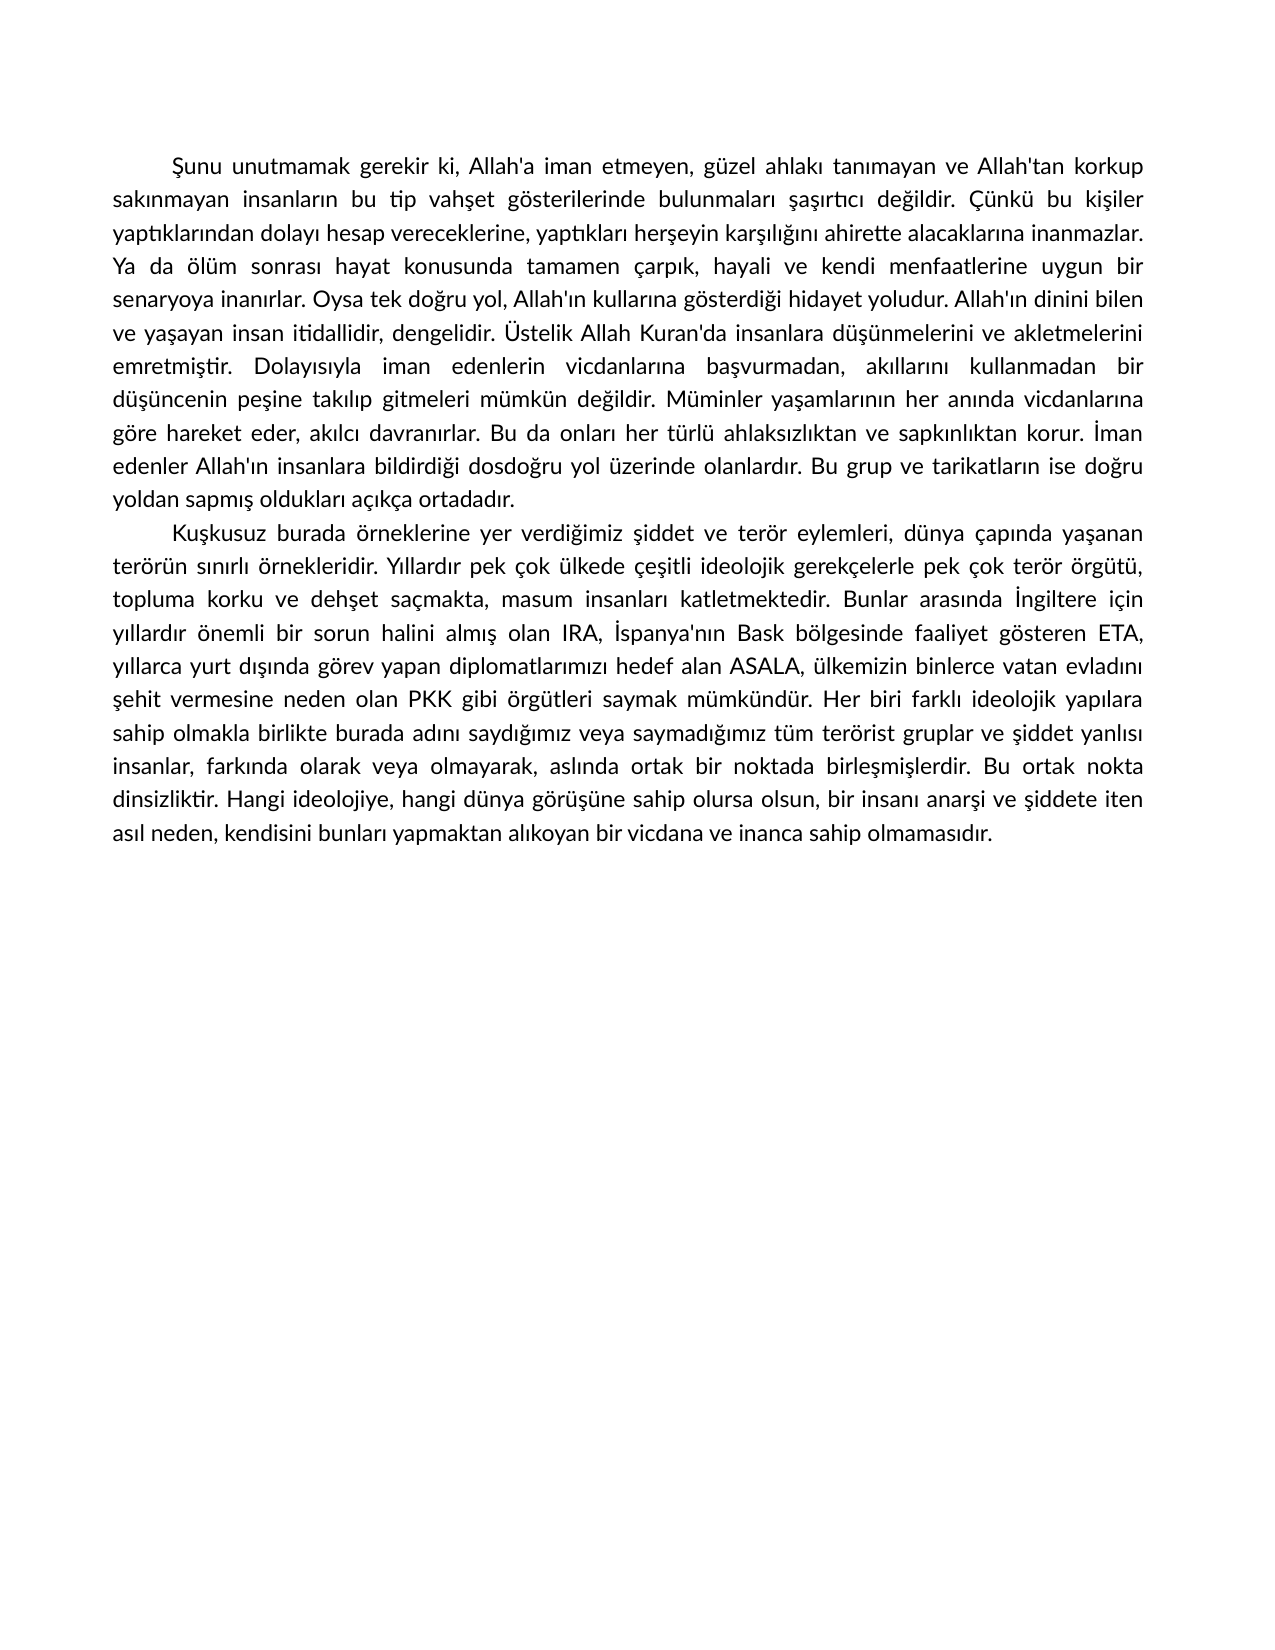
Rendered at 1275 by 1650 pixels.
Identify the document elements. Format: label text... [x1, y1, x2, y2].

text Şunu unutmamak gerekir ki, Allah'a iman etmeyen, güzel ahlakı tanımayan ve Allah'tan korkup sakınmayan insanların bu tip vahşet gösterilerinde bulunmaları şaşırtıcı değildir. Çünkü bu kişiler yaptıklarından dolayı hesap vereceklerine, yaptıkları herşeyin karşılığını ahirette alacaklarına inanmazlar. Ya da ölüm sonrası hayat konusunda tamamen çarpık, hayali ve kendi menfaatlerine uygun bir senaryoya inanırlar. Oysa tek doğru yol, Allah'ın kullarına gösterdiği hidayet yoludur. Allah'ın dinini bilen ve yaşayan insan itidallidir, dengelidir. Üstelik Allah Kuran'da insanlara düşünmelerini ve akletmelerini emretmiştir. Dolayısıyla iman edenlerin vicdanlarına başvurmadan, akıllarını kullanmadan bir düşüncenin peşine takılıp gitmeleri mümkün değildir. Müminler yaşamlarının her anında vicdanlarına göre hareket eder, akılcı davranırlar. Bu da onları her türlü ahlaksızlıktan ve sapkınlıktan korur. İman edenler Allah'ın insanlara bildirdiği dosdoğru yol üzerinde olanlardır. Bu grup ve tarikatların ise doğru yoldan sapmış oldukları açıkça ortadadır. [112, 148, 1145, 514]
text Kuşkusuz burada örneklerine yer verdiğimiz şiddet ve terör eylemleri, dünya çapında yaşanan terörün sınırlı örnekleridir. Yıllardır pek çok ülkede çeşitli ideolojik gerekçelerle pek çok terör örgütü, topluma korku ve dehşet saçmakta, masum insanları katletmektedir. Bunlar arasında İngiltere için yıllardır önemli bir sorun halini almış olan IRA, İspanya'nın Bask bölgesinde faaliyet gösteren ETA, yıllarca yurt dışında görev yapan diplomatlarımızı hedef alan ASALA, ülkemizin binlerce vatan evladını şehit vermesine neden olan PKK gibi örgütleri saymak mümkündür. Her biri farklı ideolojik yapılara sahip olmakla birlikte burada adını saydığımız veya saymadığımız tüm terörist gruplar ve şiddet yanlısı insanlar, farkında olarak veya olmayarak, aslında ortak bir noktada birleşmişlerdir. Bu ortak nokta dinsizliktir. Hangi ideolojiye, hangi dünya görüşüne sahip olursa olsun, bir insanı anarşi ve şiddete iten asıl neden, kendisini bunları yapmaktan alıkoyan bir vicdana ve inanca sahip olmamasıdır. [112, 514, 1145, 848]
